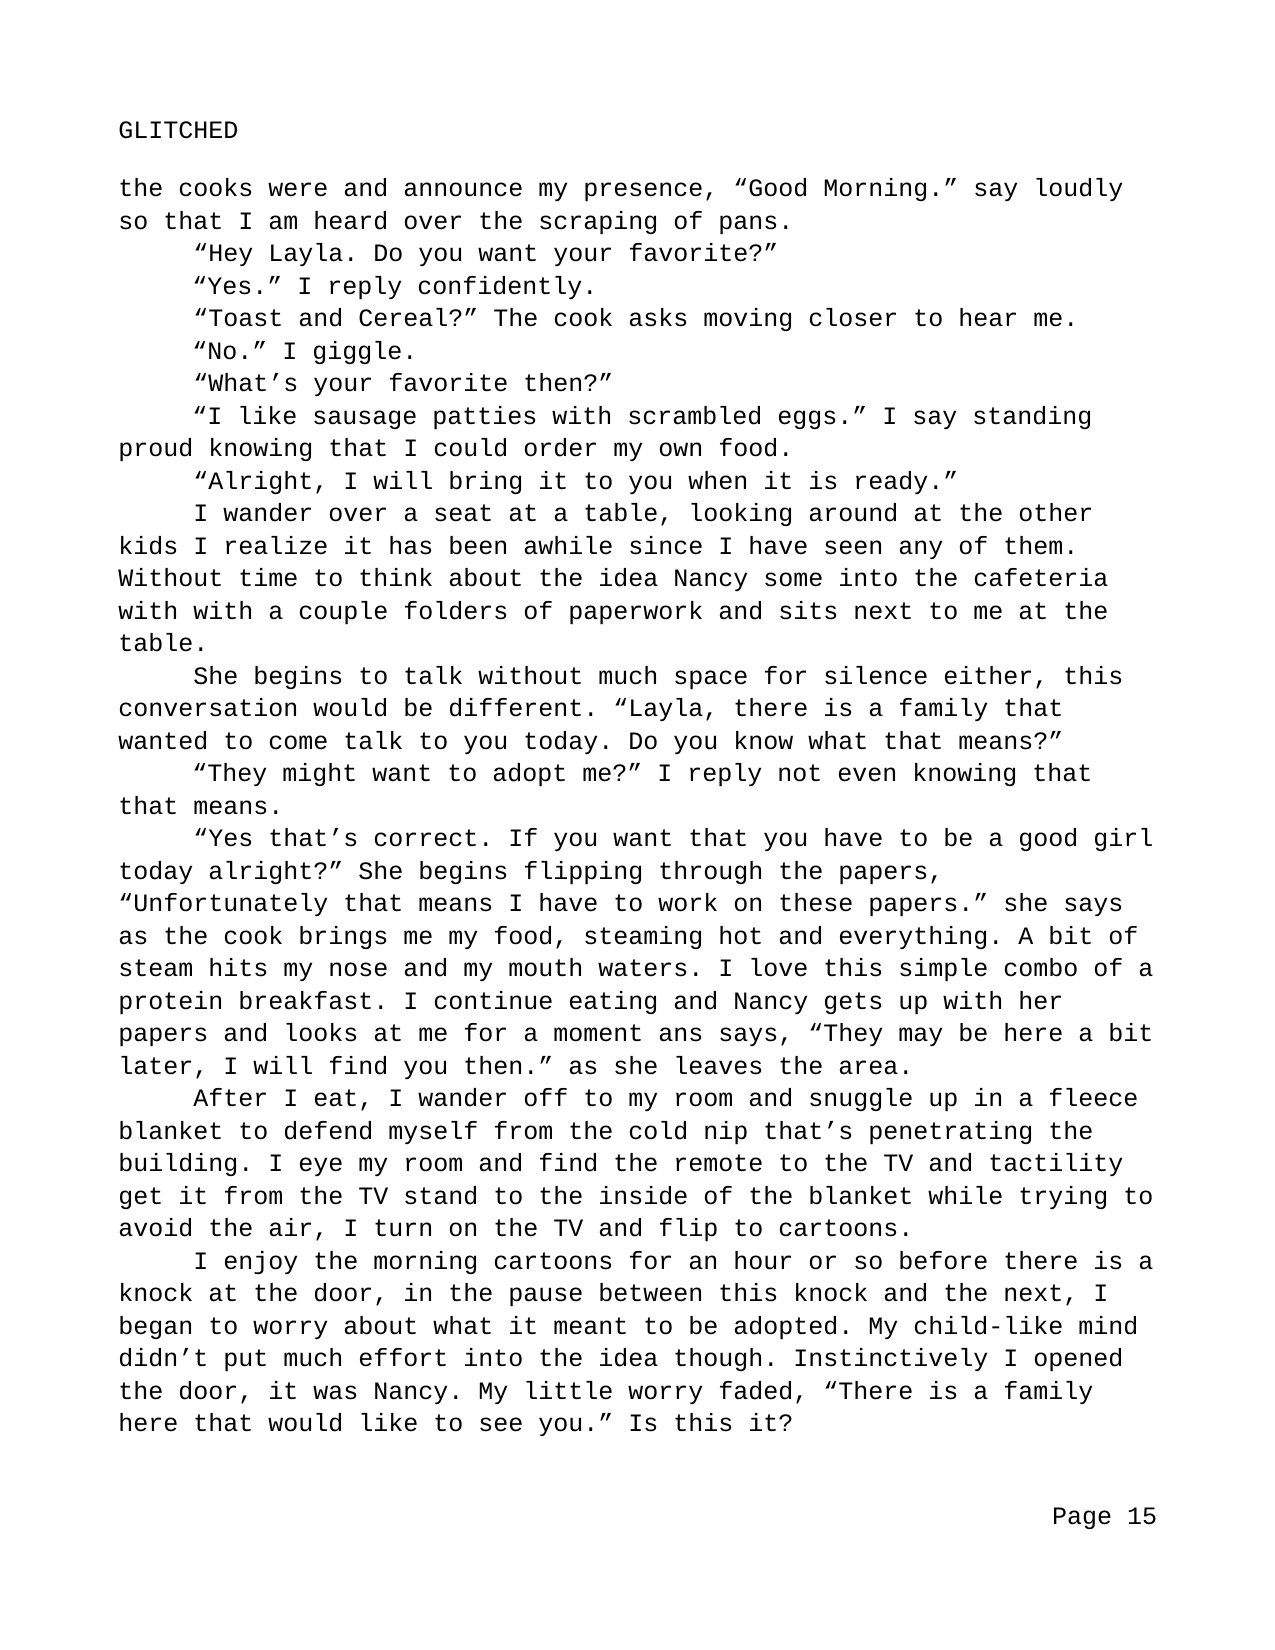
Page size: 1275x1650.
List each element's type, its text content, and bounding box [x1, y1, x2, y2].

text “Toast and Cereal?” The cook asks moving closer to hear me. “No.” I giggle. [118, 306, 1157, 367]
text She begins to talk without much space for silence either, this conversation would be different. “Layla, there is a family that wanted to come talk to you today. Do you know what that means?” “They might want to adopt me?” I reply not even knowing that that means. [118, 663, 1157, 822]
text “Alright, I will bring it to you when it is ready.” [118, 468, 1157, 497]
text the cooks were and announce my presence, “Good Morning.” say loudly so that I am heard over the scraping of pans. [118, 176, 1157, 237]
text “Hey Layla. Do you want your favorite?” “Yes.” I reply confidently. [118, 241, 1157, 302]
text I enjoy the morning cartoons for an hour or so before there is a knock at the door, in the pause between this knock and the next, I began to worry about what it meant to be adopted. My child-like mind didn’t put much effort into the idea though. Instinctively I opened the door, it was Nancy. My little worry faded, “There is a family here that would like to see you.” Is this it? [118, 1248, 1157, 1439]
text “What’s your favorite then?” “I like sausage patties with scrambled eggs.” I say standing proud knowing that I could order my own food. [118, 371, 1157, 464]
text I wander over a seat at a table, looking around at the other kids I realize it has been awhile since I have seen any of them. Without time to think about the idea Nancy some into the cafeteria with with a couple folders of paperwork and sits next to me at the table. [118, 501, 1157, 659]
text “Yes that’s correct. If you want that you have to be a good girl today alright?” She begins flipping through the papers, “Unfortunately that means I have to work on these papers.” she says as the cook brings me my food, steaming hot and everything. A bit of steam hits my nose and my mouth waters. I love this simple combo of a protein breakfast. I continue eating and Nancy gets up with her papers and looks at me for a moment ans says, “They may be here a bit later, I will find you then.” as she leaves the area. [118, 826, 1157, 1082]
text After I eat, I wander off to my room and snuggle up in a fleece blanket to defend myself from the cold nip that’s penetrating the building. I eye my room and find the remote to the TV and tactility get it from the TV stand to the inside of the blanket while trying to avoid the air, I turn on the TV and flip to cartoons. [118, 1086, 1157, 1244]
